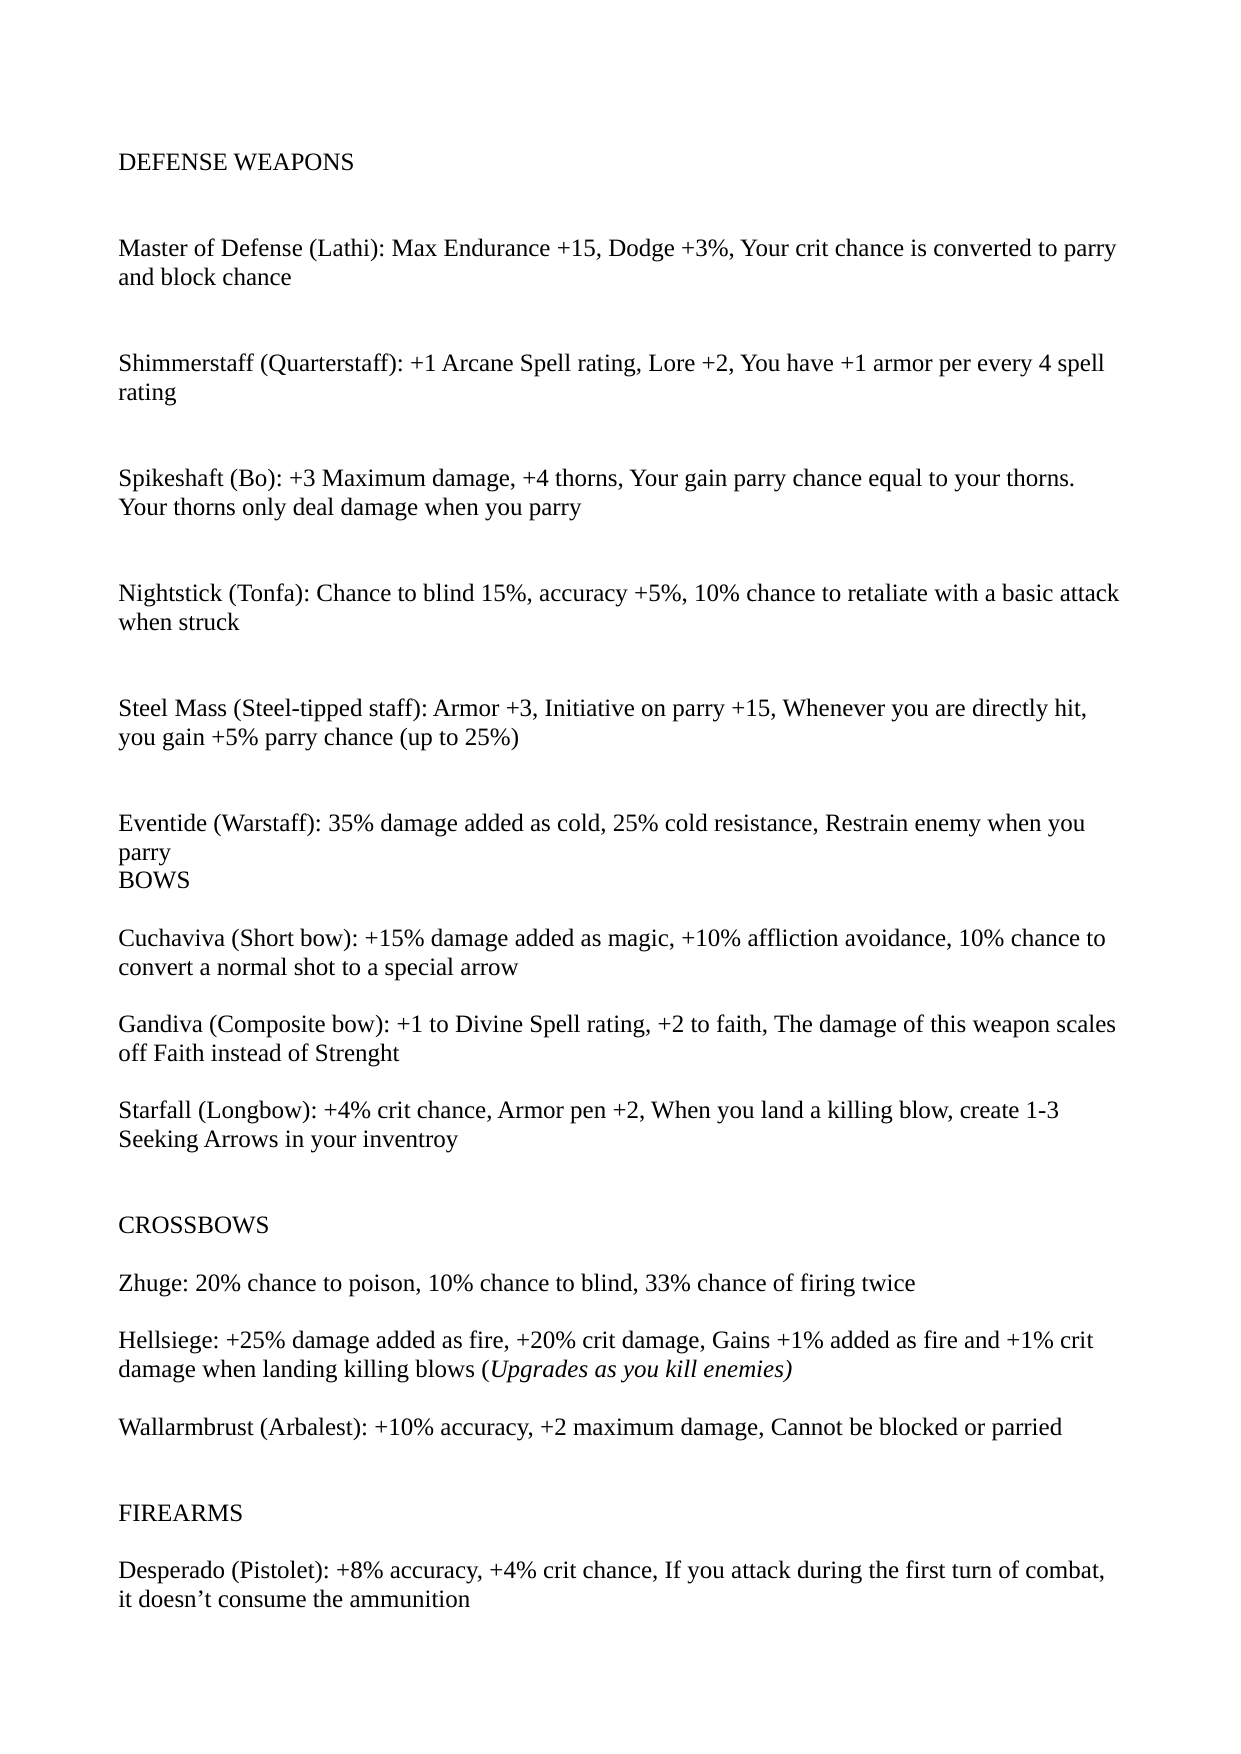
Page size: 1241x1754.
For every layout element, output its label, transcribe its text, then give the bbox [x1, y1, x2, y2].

text Wallarmbrust (Arbalest): +10% accuracy, +2 maximum damage, Cannot be blocked or parried [118, 1412, 1122, 1441]
text Starfall (Longbow): +4% crit chance, Armor pen +2, When you land a killing blow, create 1-3 Seeking Arrows in your inventroy [118, 1096, 1122, 1153]
text DEFENSE WEAPONS [118, 147, 1122, 176]
text BOWS [118, 866, 1122, 923]
text Steel Mass (Steel-tipped staff): Armor +3, Initiative on parry +15, Whenever you are directly hit, you gain +5% parry chance (up to 25%) [118, 693, 1122, 751]
text Shimmerstaff (Quarterstaff): +1 Arcane Spell rating, Lore +2, You have +1 armor per every 4 spell rating [118, 348, 1122, 406]
text Spikeshaft (Bo): +3 Maximum damage, +4 thorns, Your gain parry chance equal to your thorns. Your thorns only deal damage when you parry [118, 463, 1122, 521]
text Hellsiege: +25% damage added as fire, +20% crit damage, Gains +1% added as fire and +1% crit damage when landing killing blows (Upgrades as you kill enemies) [118, 1326, 1122, 1383]
text Zhuge: 20% chance to poison, 10% chance to blind, 33% chance of firing twice [118, 1268, 1122, 1297]
text Cuchaviva (Short bow): +15% damage added as magic, +10% affliction avoidance, 10% chance to convert a normal shot to a special arrow [118, 923, 1122, 1009]
text Nightstick (Tonfa): Chance to blind 15%, accuracy +5%, 10% chance to retaliate with a basic attack when struck [118, 578, 1122, 636]
text Desperado (Pistolet): +8% accuracy, +4% crit chance, If you attack during the first turn of combat, it doesn’t consume the ammunition [118, 1556, 1122, 1613]
text Master of Defense (Lathi): Max Endurance +15, Dodge +3%, Your crit chance is converted to parry and block chance [118, 233, 1122, 291]
text FIREARMS [118, 1469, 1122, 1556]
text Gandiva (Composite bow): +1 to Divine Spell rating, +2 to faith, The damage of this weapon scales off Faith instead of Strenght [118, 1009, 1122, 1067]
text Eventide (Warstaff): 35% damage added as cold, 25% cold resistance, Restrain enemy when you parry [118, 808, 1122, 866]
text CROSSBOWS [118, 1182, 1122, 1268]
